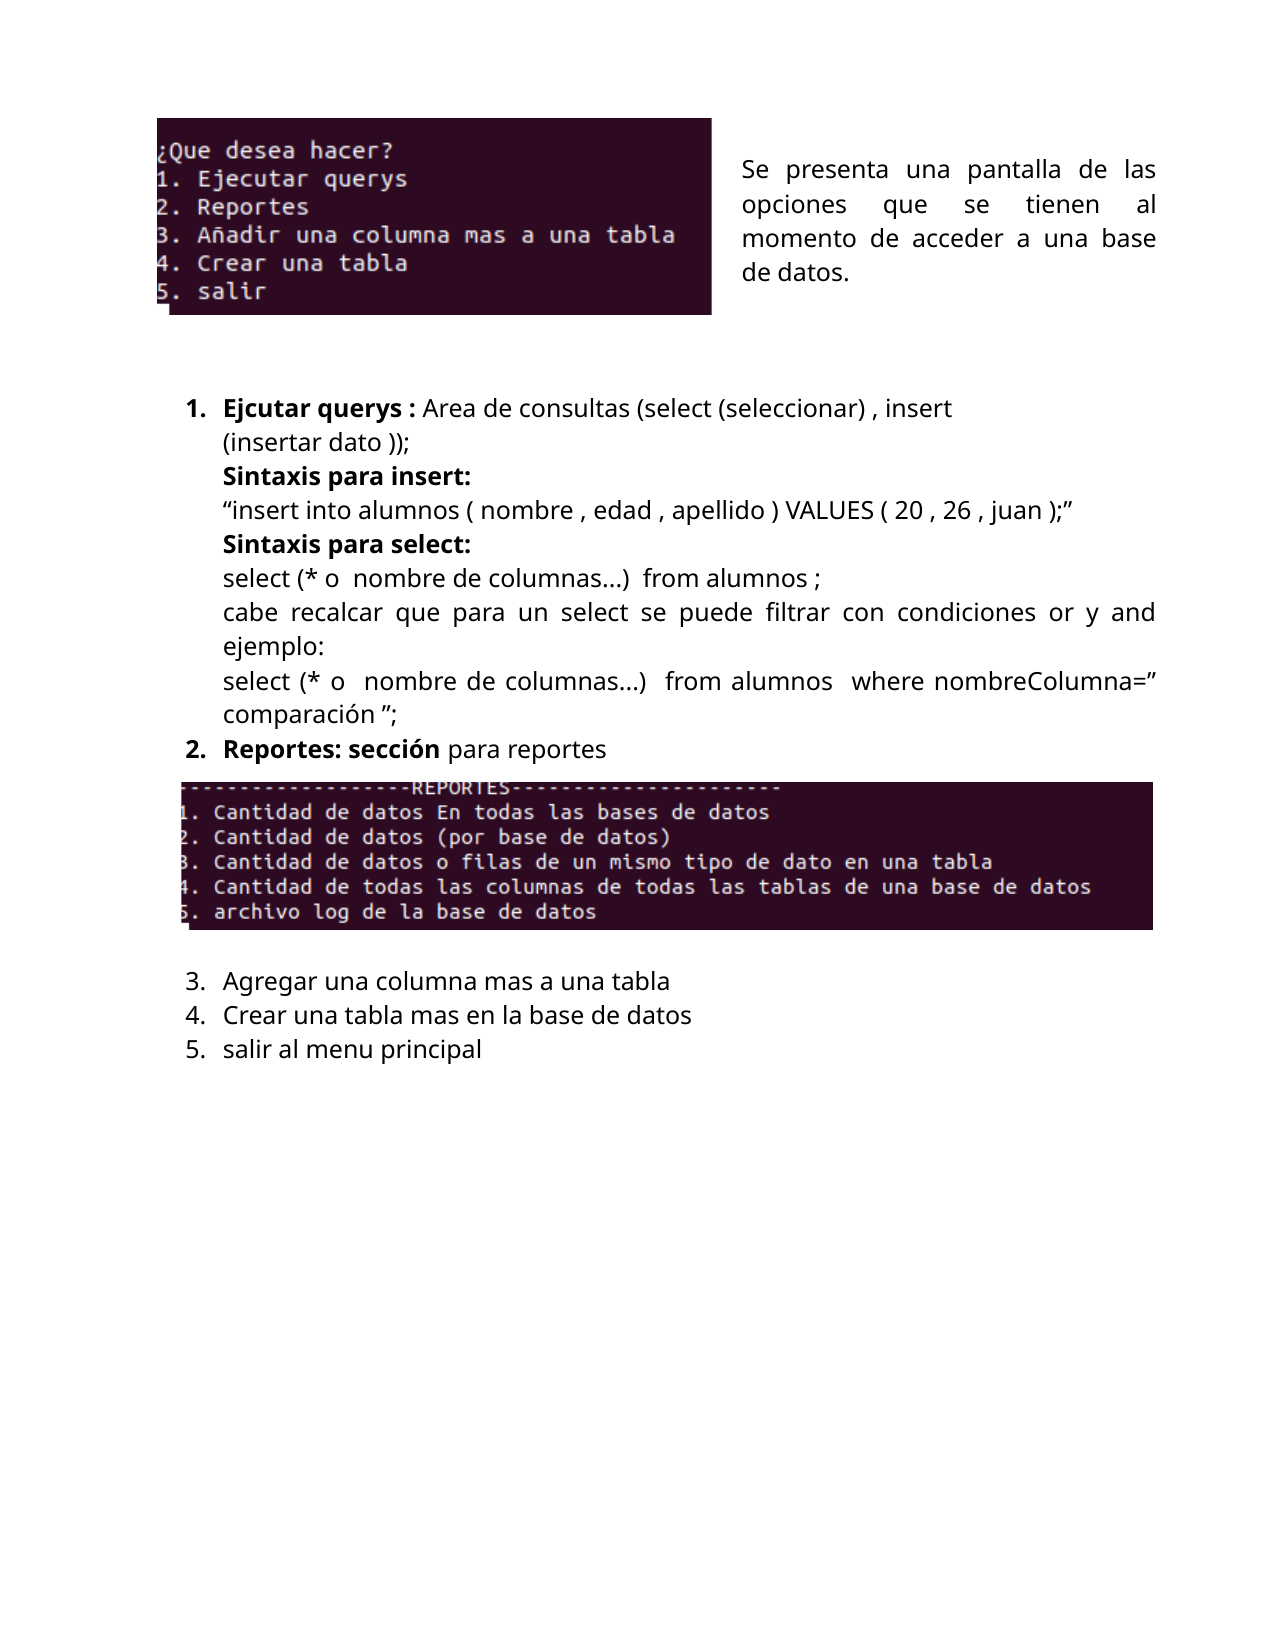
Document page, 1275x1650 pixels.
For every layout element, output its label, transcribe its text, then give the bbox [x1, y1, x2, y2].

list Sintaxis para insert: [185, 459, 1157, 493]
list Sintaxis para select: [185, 527, 1157, 561]
list Ejcutar querys : Area de consultas (select (seleccionar) , insert [185, 391, 1157, 425]
list select (* o nombre de columnas...) from alumnos where nombreColumna=” comparación ”; [185, 663, 1157, 731]
picture [181, 782, 1153, 930]
text Se presenta una pantalla de las opciones que se tienen al momento de acceder a una base de datos. [712, 152, 1157, 288]
list salir al menu principal [185, 1031, 1157, 1066]
list select (* o nombre de columnas...) from alumnos ; [185, 561, 1157, 595]
list “insert into alumnos ( nombre , edad , apellido ) VALUES ( 20 , 26 , juan );” [185, 493, 1157, 527]
picture [157, 118, 712, 315]
list Crear una tabla mas en la base de datos [185, 997, 1157, 1031]
list cabe recalcar que para un select se puede filtrar con condiciones or y and ejemplo: [185, 595, 1157, 663]
list (insertar dato )); [185, 425, 1157, 459]
list Reportes: sección para reportes [185, 731, 1157, 765]
list Agregar una columna mas a una tabla [185, 963, 1157, 997]
